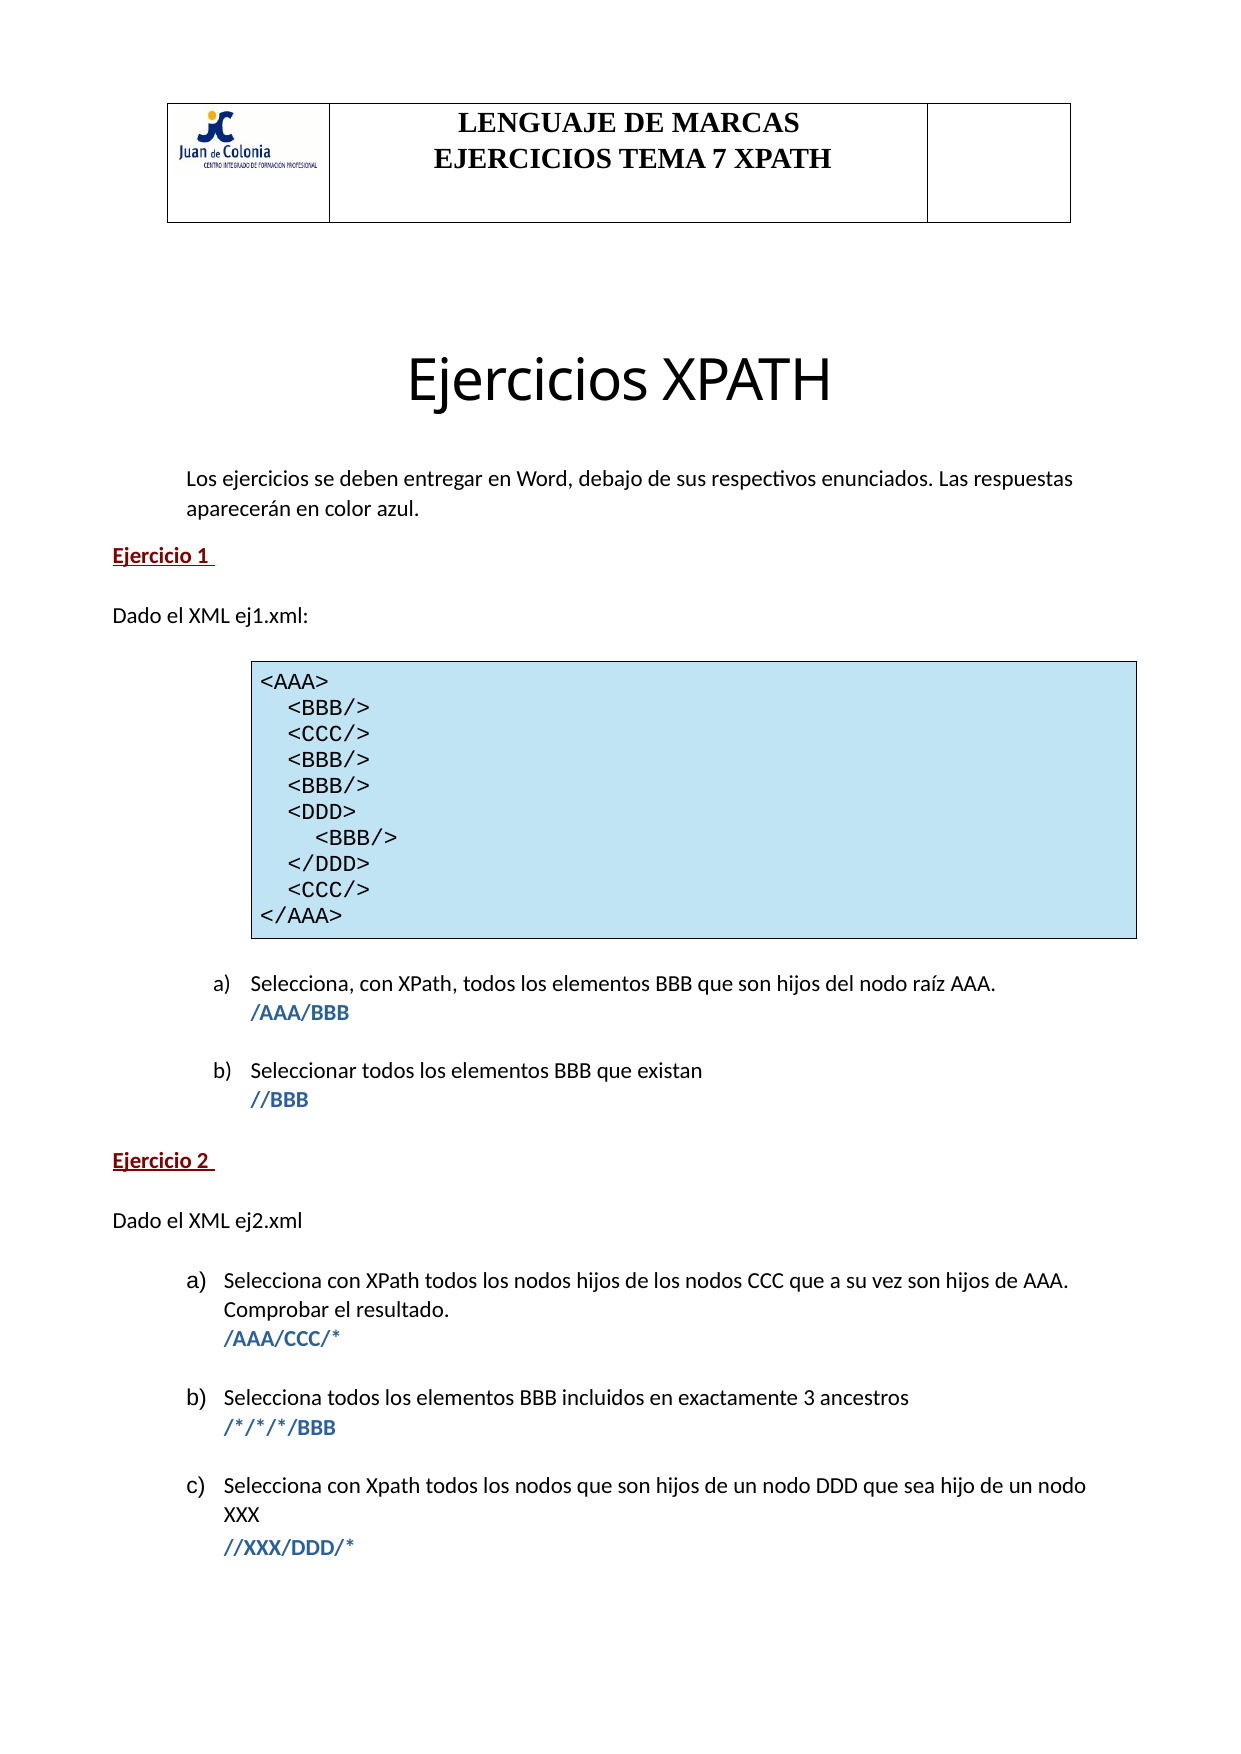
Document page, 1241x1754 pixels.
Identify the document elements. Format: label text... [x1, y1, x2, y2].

list /*/*/*/BBB [186, 1413, 1128, 1441]
text <DDD> [252, 791, 1136, 817]
list Selecciona, con XPath, todos los elementos BBB que son hijos del nodo raíz AAA. [213, 969, 1128, 997]
text <BBB/> [252, 739, 1136, 765]
title Ejercicios XPATH [112, 337, 1128, 417]
text Dado el XML ej2.xml [112, 1207, 1128, 1235]
text //XXX/DDD/* [186, 1533, 1128, 1561]
list //BBB [213, 1085, 1128, 1113]
subtitle Ejercicio 2 [112, 1146, 1128, 1174]
text <CCC/> [252, 869, 1136, 894]
list Selecciona con Xpath todos los nodos que son hijos de un nodo DDD que sea hijo de un nodo XXX [186, 1471, 1128, 1528]
text </DDD> [252, 843, 1136, 869]
text Dado el XML ej1.xml: [112, 602, 1128, 629]
text <AAA> [252, 662, 1136, 687]
text /AAA/CCC/* [186, 1324, 1128, 1352]
text <BBB/> [252, 817, 1136, 843]
list Seleccionar todos los elementos BBB que existan [213, 1056, 1128, 1084]
text <CCC/> [252, 713, 1136, 739]
text Los ejercicios se deben entregar en Word, debajo de sus respectivos enunciados. Las respuestas aparecerán en color azul. [186, 464, 1128, 522]
list Selecciona todos los elementos BBB incluidos en exactamente 3 ancestros [186, 1383, 1128, 1411]
picture [173, 105, 324, 176]
text </AAA> [252, 894, 1136, 938]
list /AAA/BBB [213, 998, 1128, 1026]
text <BBB/> [252, 765, 1136, 791]
subtitle Ejercicio 1 [112, 541, 1128, 569]
list Selecciona con XPath todos los nodos hijos de los nodos CCC que a su vez son hijos de AAA. Comprobar el resultado. [186, 1266, 1128, 1323]
text <BBB/> [252, 687, 1136, 713]
